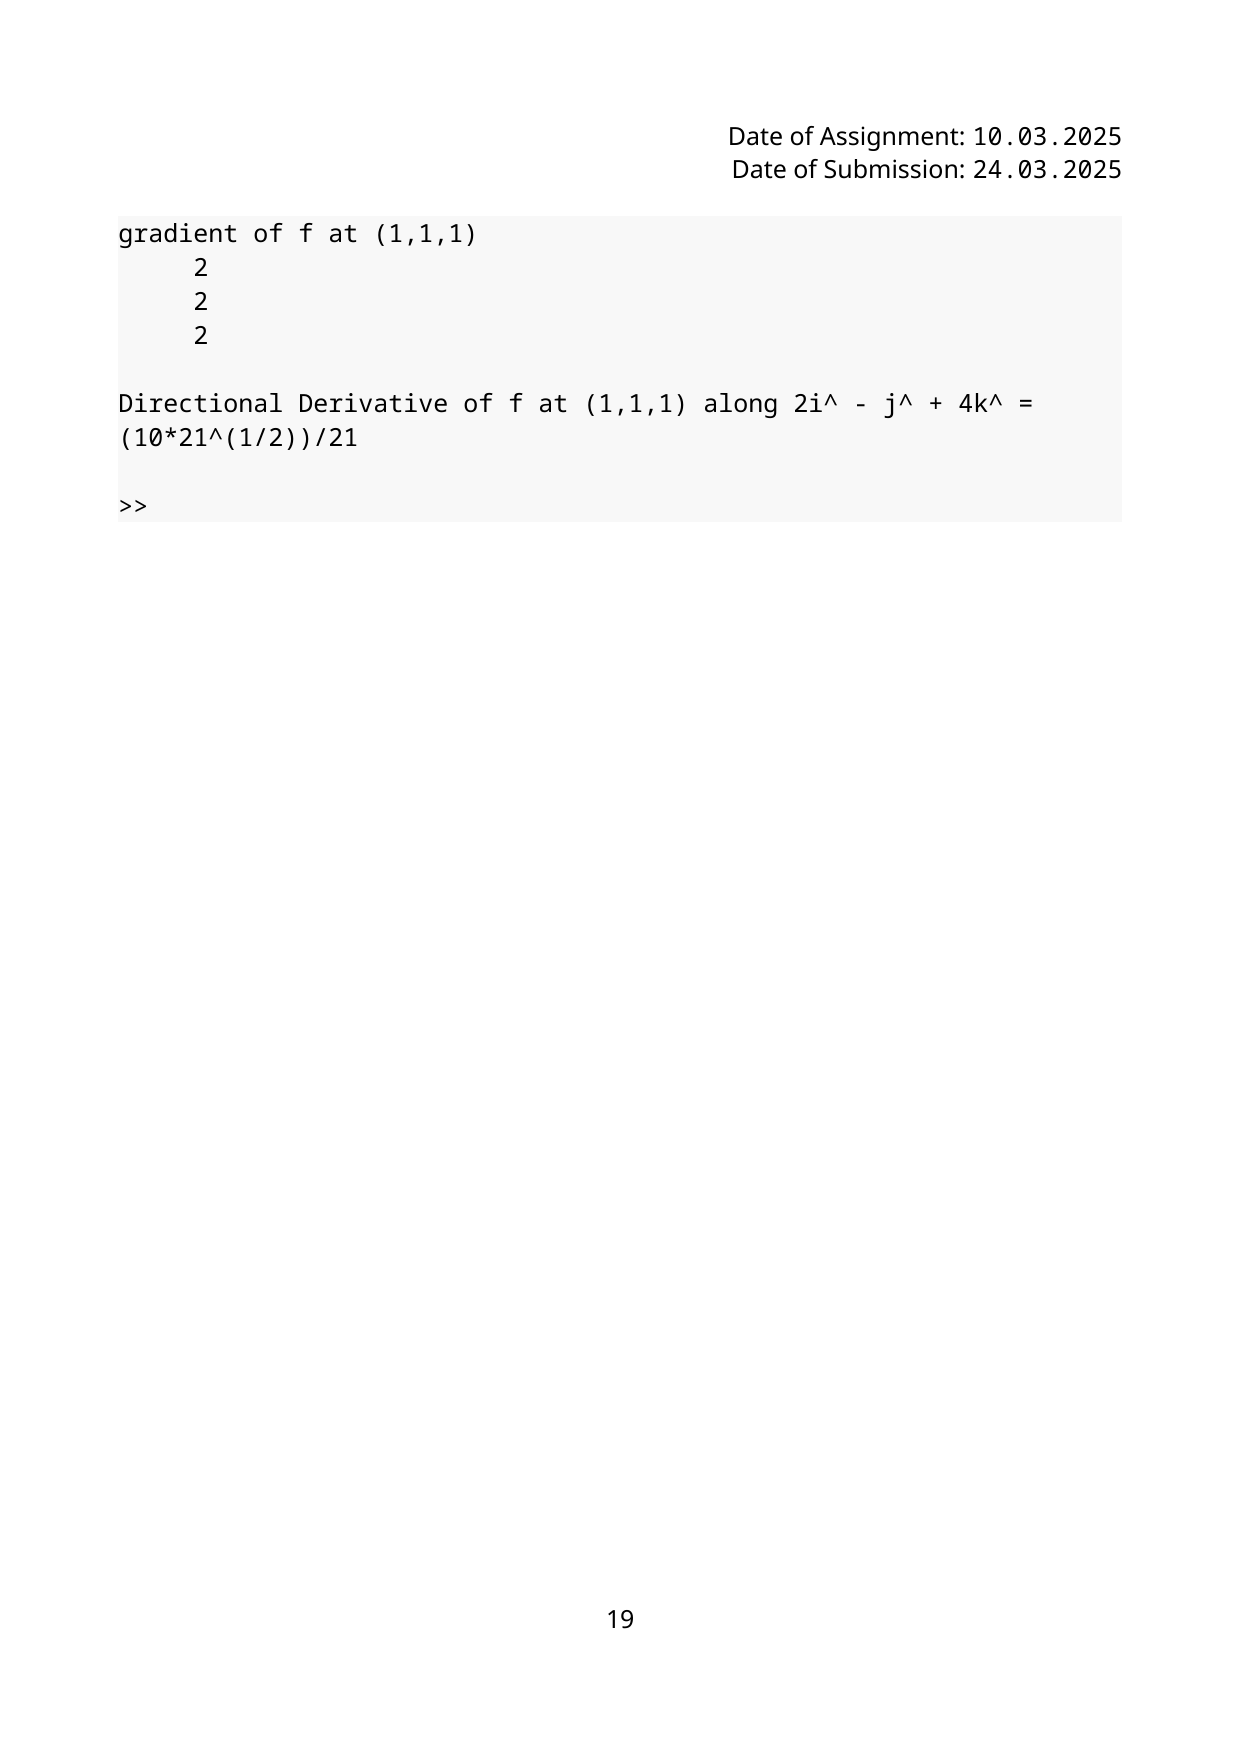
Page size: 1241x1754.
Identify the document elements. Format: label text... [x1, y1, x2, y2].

text >> [118, 488, 1122, 522]
text 2 [118, 250, 1122, 284]
text 2 [118, 284, 1122, 318]
text Directional Derivative of f at (1,1,1) along 2i^ - j^ + 4k^ = [118, 386, 1122, 420]
text 2 [118, 318, 1122, 352]
text gradient of f at (1,1,1) [118, 216, 1122, 250]
text (10*21^(1/2))/21 [118, 420, 1122, 454]
